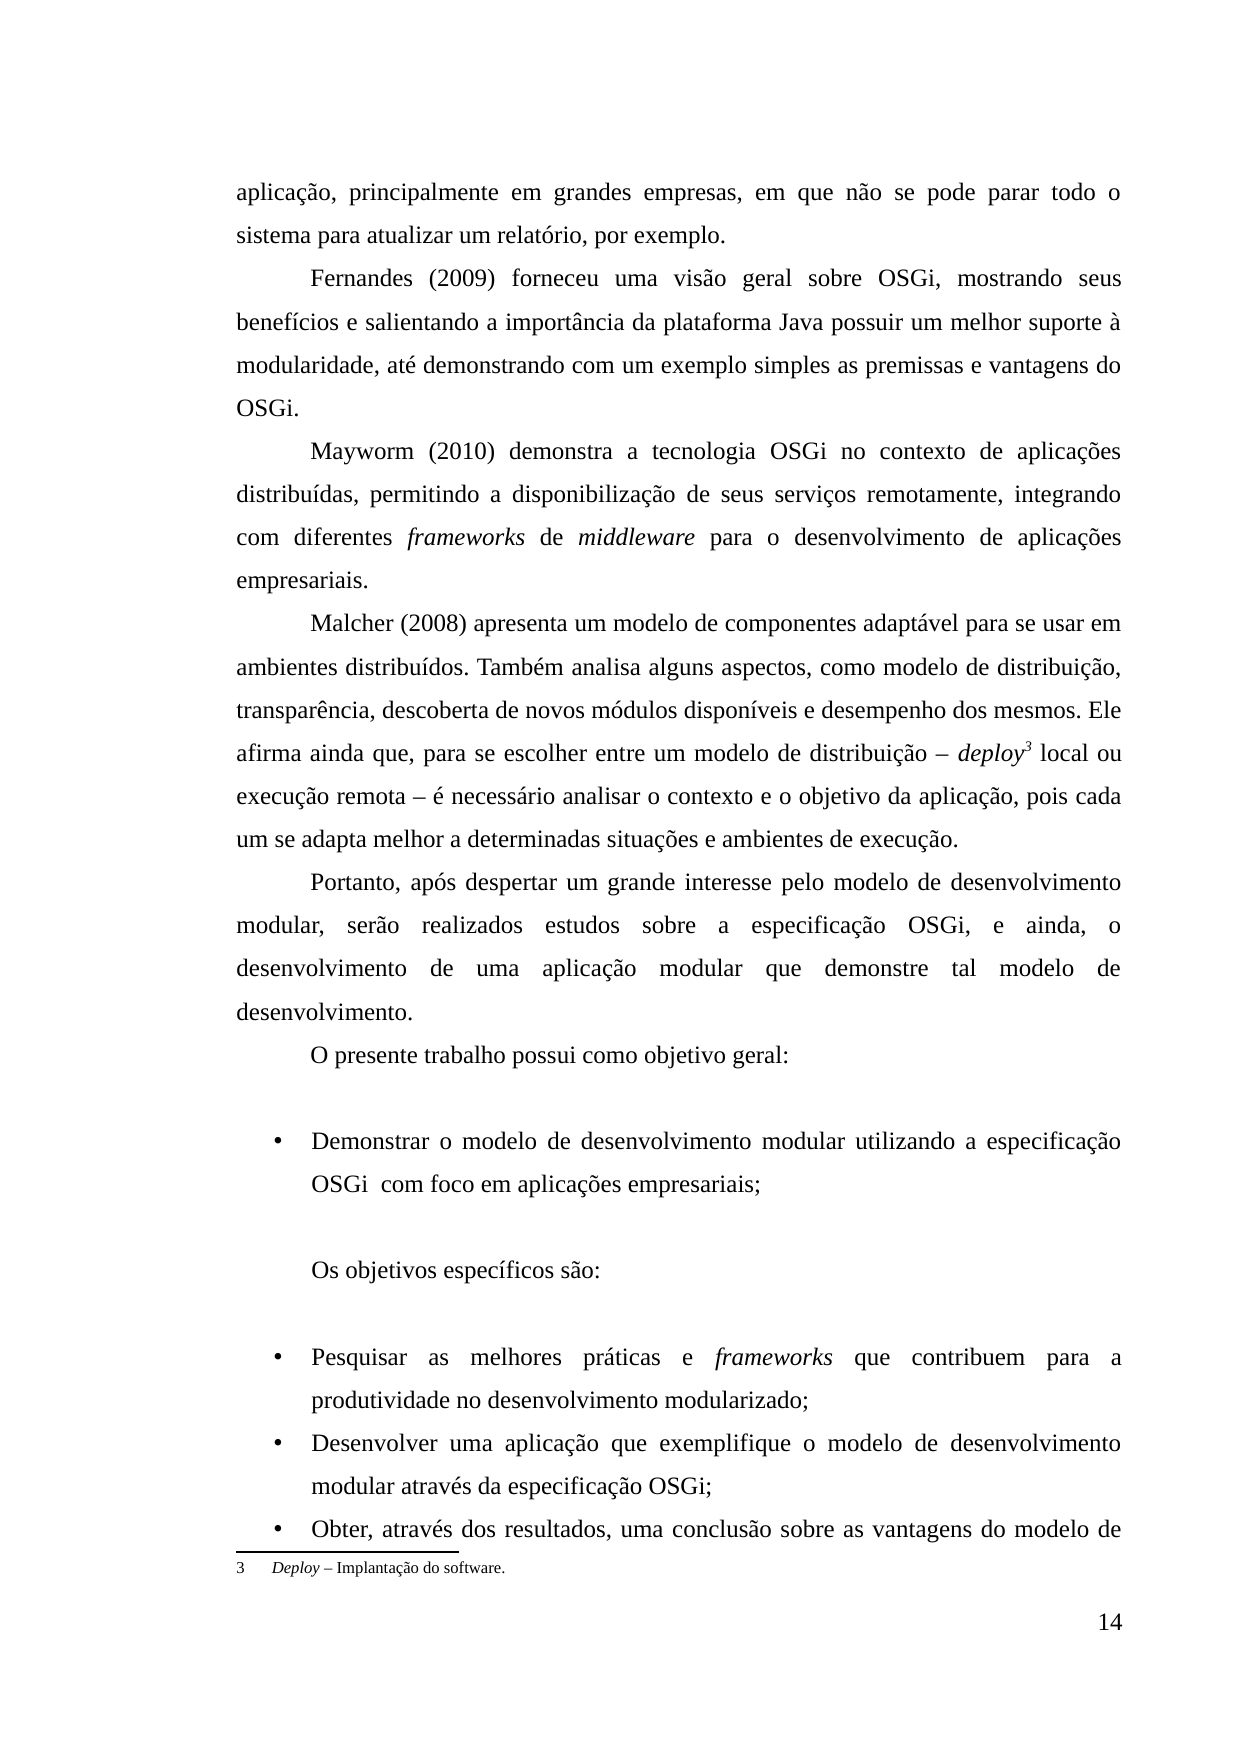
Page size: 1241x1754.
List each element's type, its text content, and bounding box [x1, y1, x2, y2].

text Malcher (2008) apresenta um modelo de componentes adaptável para se usar em ambientes distribuídos. Também analisa alguns aspectos, como modelo de distribuição, transparência, descoberta de novos módulos disponíveis e desempenho dos mesmos. Ele afirma ainda que, para se escolher entre um modelo de distribuição – deploy local ou execução remota – é necessário analisar o contexto e o objetivo da aplicação, pois cada um se adapta melhor a determinadas situações e ambientes de execução. [236, 608, 1122, 853]
list Pesquisar as melhores práticas e frameworks que contribuem para a produtividade no desenvolvimento modularizado; [274, 1342, 1122, 1413]
list Desenvolver uma aplicação que exemplifique o modelo de desenvolvimento modular através da especificação OSGi; [274, 1428, 1122, 1500]
list Os objetivos específicos são: [274, 1255, 1122, 1284]
text O presente trabalho possui como objetivo geral: [236, 1040, 1122, 1068]
list Obter, através dos resultados, uma conclusão sobre as vantagens do modelo de [274, 1514, 1122, 1543]
text Mayworm (2010) demonstra a tecnologia OSGi no contexto de aplicações distribuídas, permitindo a disponibilização de seus serviços remotamente, integrando com diferentes frameworks de middleware para o desenvolvimento de aplicações empresariais. [236, 436, 1122, 594]
text Portanto, após despertar um grande interesse pelo modelo de desenvolvimento modular, serão realizados estudos sobre a especificação OSGi, e ainda, o desenvolvimento de uma aplicação modular que demonstre tal modelo de desenvolvimento. [236, 867, 1122, 1025]
text aplicação, principalmente em grandes empresas, em que não se pode parar todo o sistema para atualizar um relatório, por exemplo. [236, 177, 1122, 249]
text Fernandes (2009) forneceu uma visão geral sobre OSGi, mostrando seus benefícios e salientando a importância da plataforma Java possuir um melhor suporte à modularidade, até demonstrando com um exemplo simples as premissas e vantagens do OSGi. [236, 263, 1122, 422]
list Demonstrar o modelo de desenvolvimento modular utilizando a especificação OSGi com foco em aplicações empresariais; [274, 1126, 1122, 1198]
text Deploy – Implantação do software. [236, 1558, 1122, 1577]
